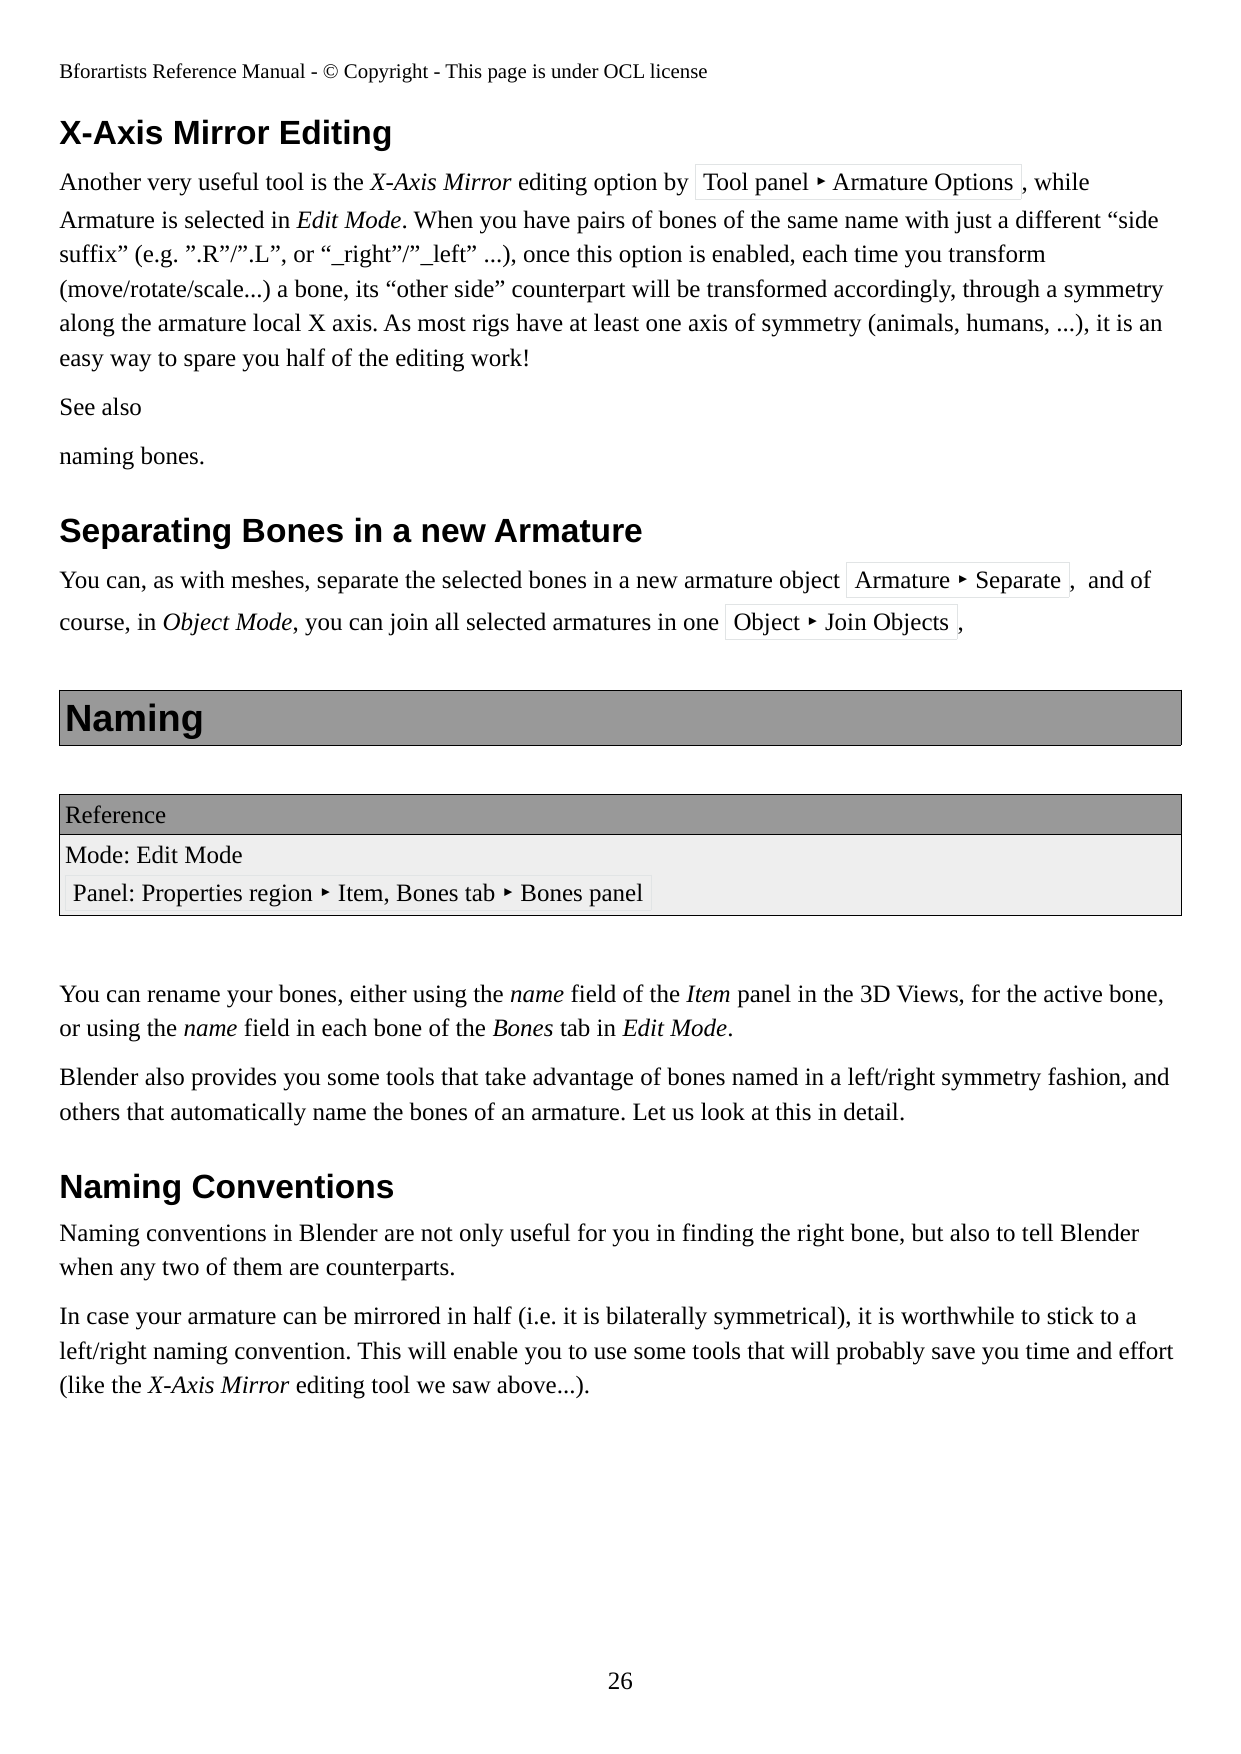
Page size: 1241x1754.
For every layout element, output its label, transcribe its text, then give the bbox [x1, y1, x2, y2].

table_header Naming [60, 691, 1181, 745]
text naming bones. [59, 441, 1181, 469]
subtitle Naming Conventions [59, 1167, 1181, 1205]
table_cell Mode: Edit Mode Panel: Properties region ‣ Item, Bones tab ‣ Bones panel [60, 835, 1181, 915]
text In case your armature can be mirrored in half (i.e. it is bilaterally symmetrical), it is worthwhile to stick to a left/right naming convention. This will enable you to use some tools that will probably save you time and effort (like the X-Axis Mirror editing tool we saw above...). [59, 1301, 1181, 1399]
table_header Reference [60, 795, 1181, 834]
text See also [59, 392, 1181, 420]
subtitle X-Axis Mirror Editing [59, 113, 1181, 151]
text You can, as with meshes, separate the selected bones in a new armature object Armature ‣ Separate, and of course, in Object Mode, you can join all selected armatures in one Object ‣ Join Objects, [59, 562, 1181, 639]
text Naming conventions in Blender are not only useful for you in finding the right bone, but also to tell Blender when any two of them are counterparts. [59, 1218, 1181, 1281]
subtitle Separating Bones in a new Armature [59, 511, 1181, 549]
text Blender also provides you some tools that take advantage of bones named in a left/right symmetry fashion, and others that automatically name the bones of an armature. Let us look at this in detail. [59, 1062, 1181, 1126]
text Another very useful tool is the X-Axis Mirror editing option by Tool panel ‣ Armature Options, while Armature is selected in Edit Mode. When you have pairs of bones of the same name with just a different “side suffix” (e.g. ”.R”/”.L”, or “_right”/”_left” ...), once this option is enabled, each time you transform (move/rotate/scale...) a bone, its “other side” counterpart will be transformed accordingly, through a symmetry along the armature local X axis. As most rigs have at least one axis of symmetry (animals, humans, ...), it is an easy way to spare you half of the editing work! [59, 164, 1181, 371]
text You can rename your bones, either using the name field of the Item panel in the 3D Views, for the active bone, or using the name field in each bone of the Bones tab in Edit Mode. [59, 979, 1181, 1042]
